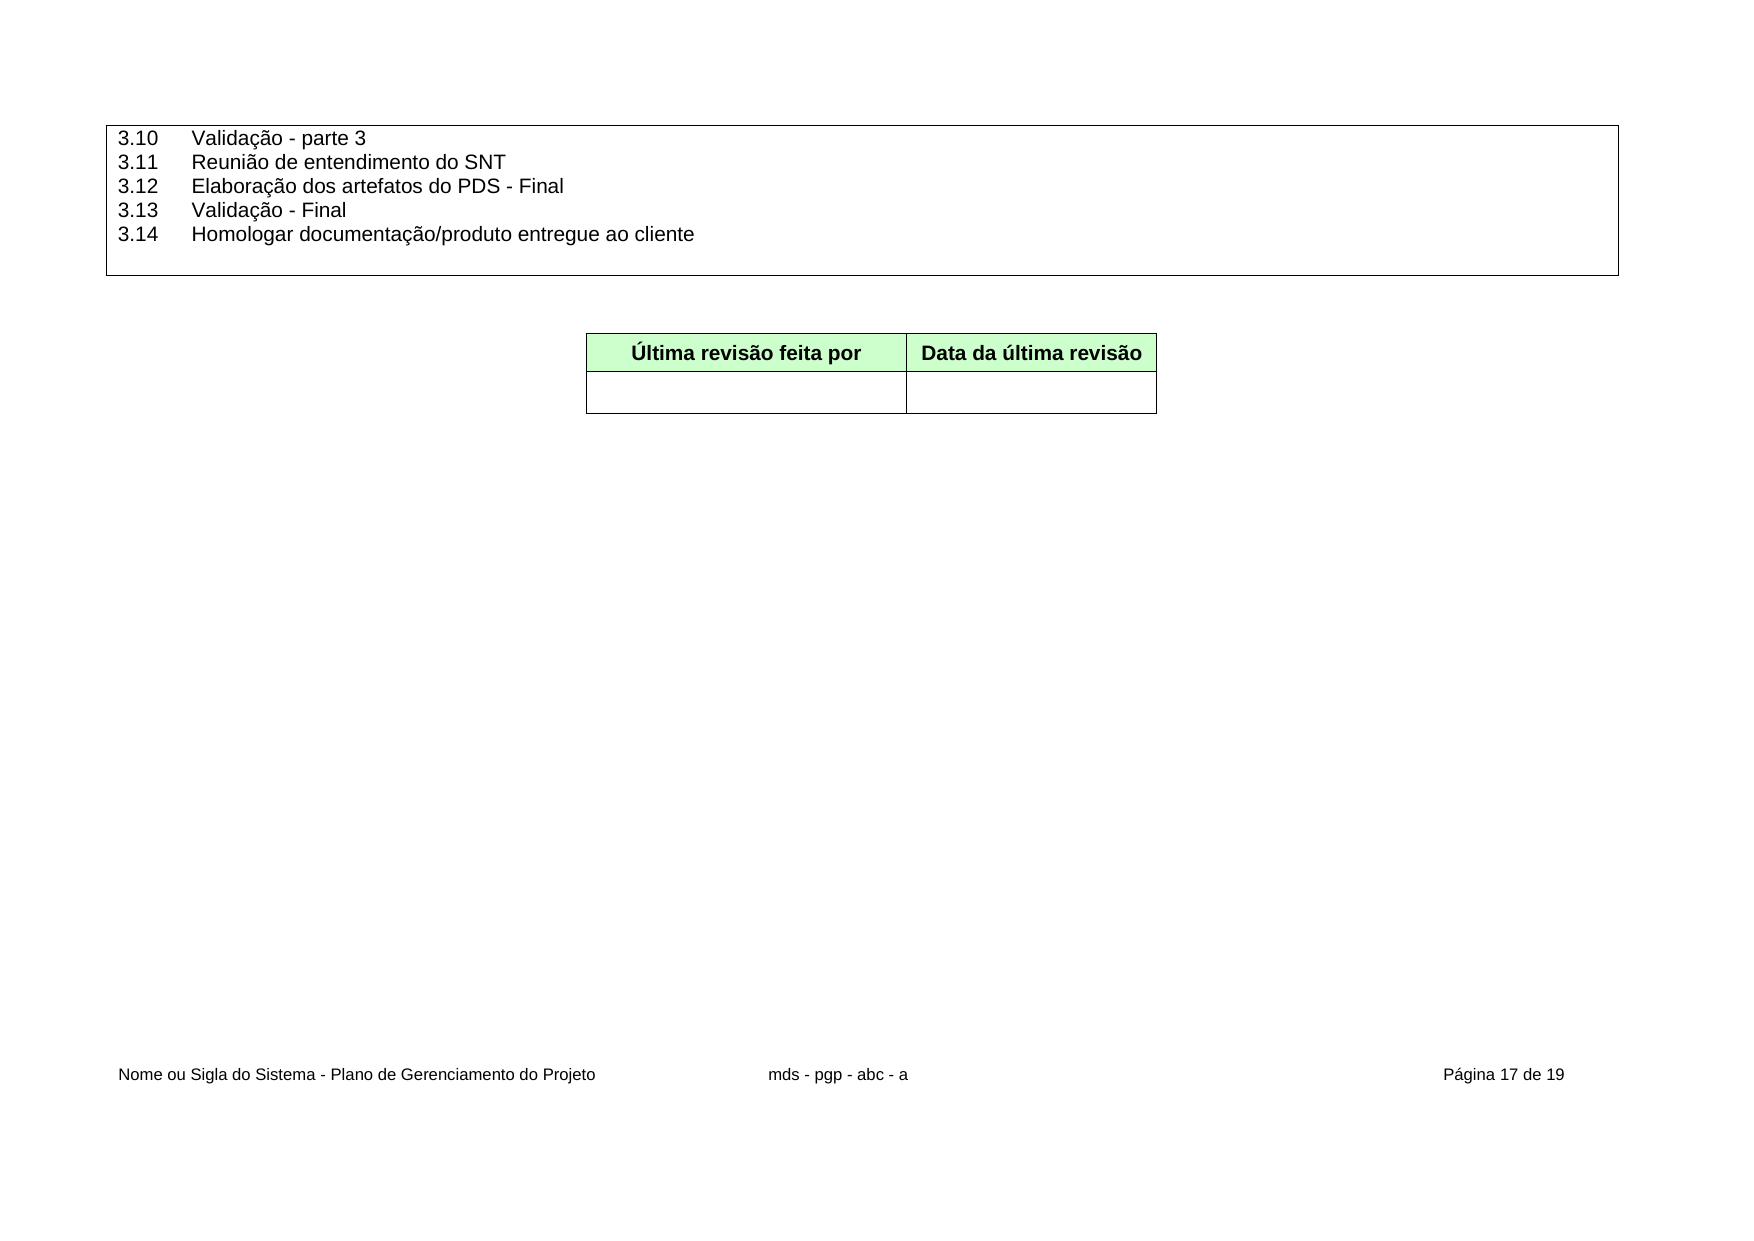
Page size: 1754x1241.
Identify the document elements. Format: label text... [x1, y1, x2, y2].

table_cell [587, 372, 906, 412]
table_header Última revisão feita por [587, 334, 906, 371]
table_header Data da última revisão [907, 334, 1156, 371]
table_cell 3.10 Validação - parte 3 3.11 Reunião de entendimento do SNT 3.12 Elaboração dos artefatos do PDS - Final 3.13 Validação - Final 3.14 Homologar documentação/produto entregue ao cliente [107, 126, 1618, 275]
table_cell [907, 372, 1156, 412]
